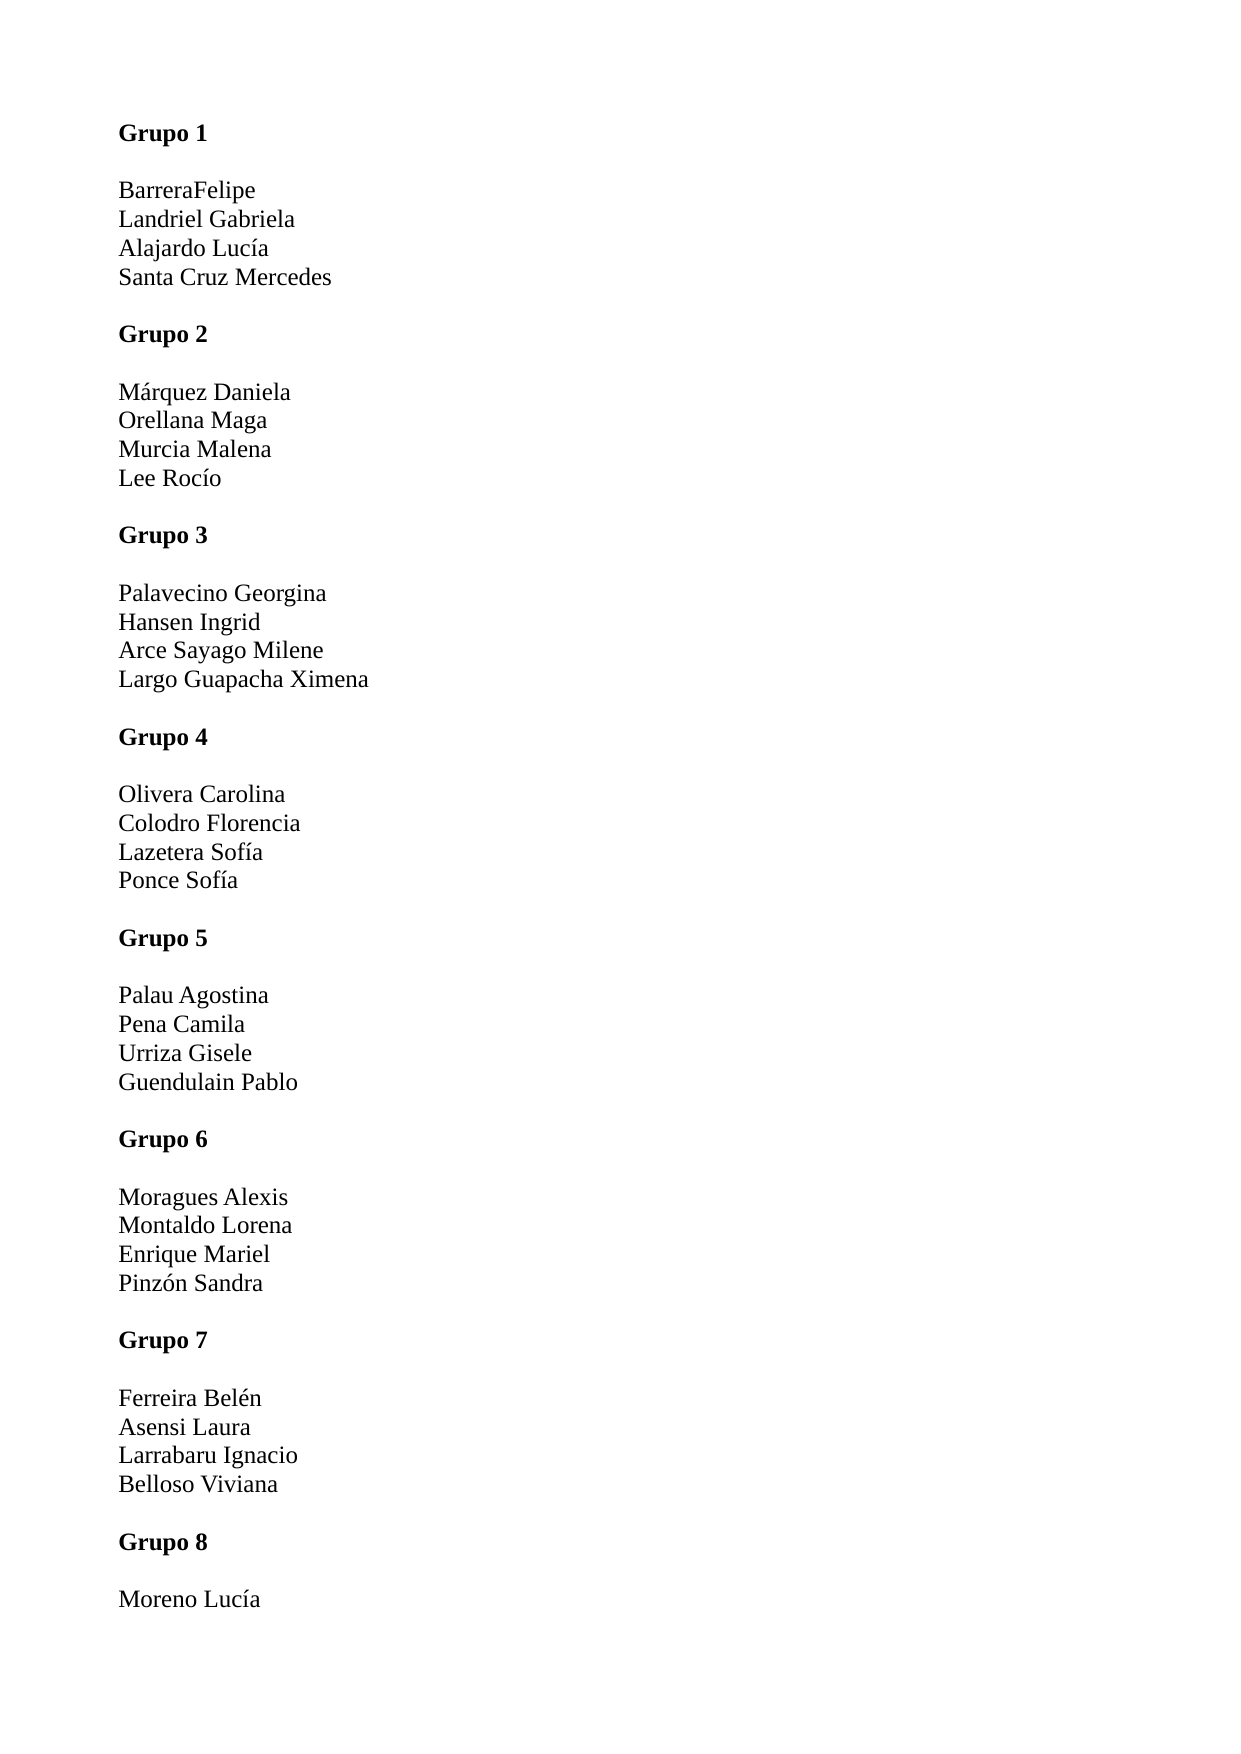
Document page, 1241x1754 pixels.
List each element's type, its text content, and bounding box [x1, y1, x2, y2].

text Grupo 4 [118, 722, 1122, 751]
text Asensi Laura [118, 1412, 1122, 1441]
text Enrique Mariel [118, 1239, 1122, 1268]
text Belloso Viviana [118, 1469, 1122, 1498]
text Pinzón Sandra [118, 1268, 1122, 1297]
text Olivera Carolina [118, 779, 1122, 808]
text Márquez Daniela [118, 377, 1122, 406]
text BarreraFelipe [118, 176, 1122, 204]
text Santa Cruz Mercedes [118, 262, 1122, 291]
text Moreno Lucía [118, 1584, 1122, 1613]
text Grupo 8 [118, 1527, 1122, 1556]
text Palau Agostina [118, 981, 1122, 1009]
text Grupo 5 [118, 923, 1122, 952]
text Hansen Ingrid [118, 607, 1122, 636]
text Pena Camila [118, 1009, 1122, 1038]
text Murcia Malena [118, 434, 1122, 463]
text Urriza Gisele [118, 1038, 1122, 1067]
text Guendulain Pablo [118, 1067, 1122, 1096]
text Ponce Sofía [118, 866, 1122, 894]
text Alajardo Lucía [118, 233, 1122, 262]
text Orellana Maga [118, 406, 1122, 434]
text Grupo 3 [118, 521, 1122, 549]
text Arce Sayago Milene [118, 636, 1122, 664]
text Lazetera Sofía [118, 837, 1122, 866]
text Ferreira Belén [118, 1383, 1122, 1412]
text Grupo 7 [118, 1326, 1122, 1354]
text Colodro Florencia [118, 808, 1122, 837]
text Lee Rocío [118, 463, 1122, 492]
text Largo Guapacha Ximena [118, 664, 1122, 693]
text Larrabaru Ignacio [118, 1441, 1122, 1469]
text Landriel Gabriela [118, 204, 1122, 233]
text Grupo 1 [118, 118, 1122, 147]
text Grupo 6 [118, 1124, 1122, 1153]
text Grupo 2 [118, 319, 1122, 348]
text Moragues Alexis [118, 1182, 1122, 1211]
text Montaldo Lorena [118, 1211, 1122, 1239]
text Palavecino Georgina [118, 578, 1122, 607]
